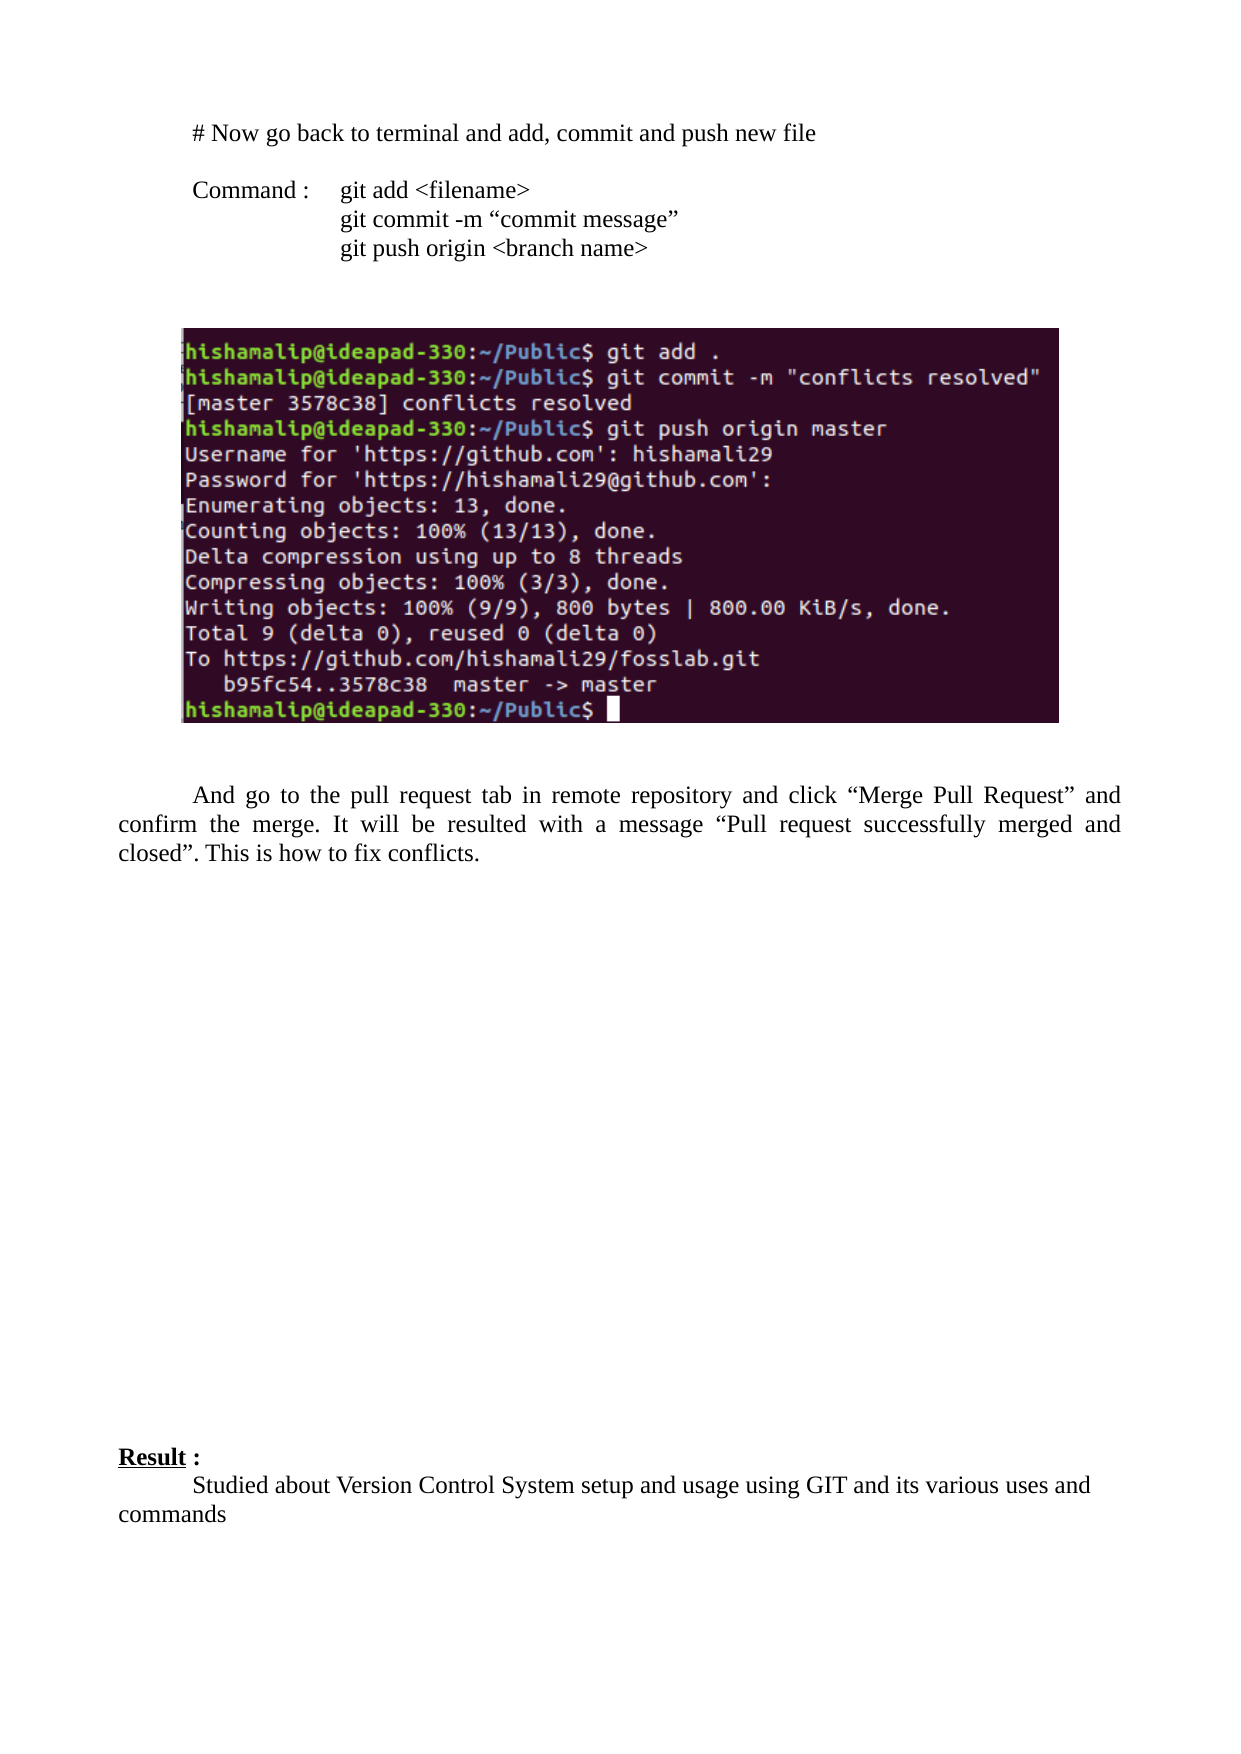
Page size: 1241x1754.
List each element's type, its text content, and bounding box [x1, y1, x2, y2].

text Result : [118, 1442, 1122, 1470]
text Studied about Version Control System setup and usage using GIT and its various uses and commands [118, 1470, 1122, 1528]
text git push origin <branch name> [118, 233, 1122, 262]
text Command : git add <filename> [118, 176, 1122, 204]
text And go to the pull request tab in remote repository and click “Merge Pull Request” and confirm the merge. It will be resulted with a message “Pull request successfully merged and closed”. This is how to fix conflicts. [118, 780, 1122, 867]
picture [181, 328, 1059, 723]
text git commit -m “commit message” [118, 204, 1122, 233]
text # Now go back to terminal and add, commit and push new file [118, 118, 1122, 147]
